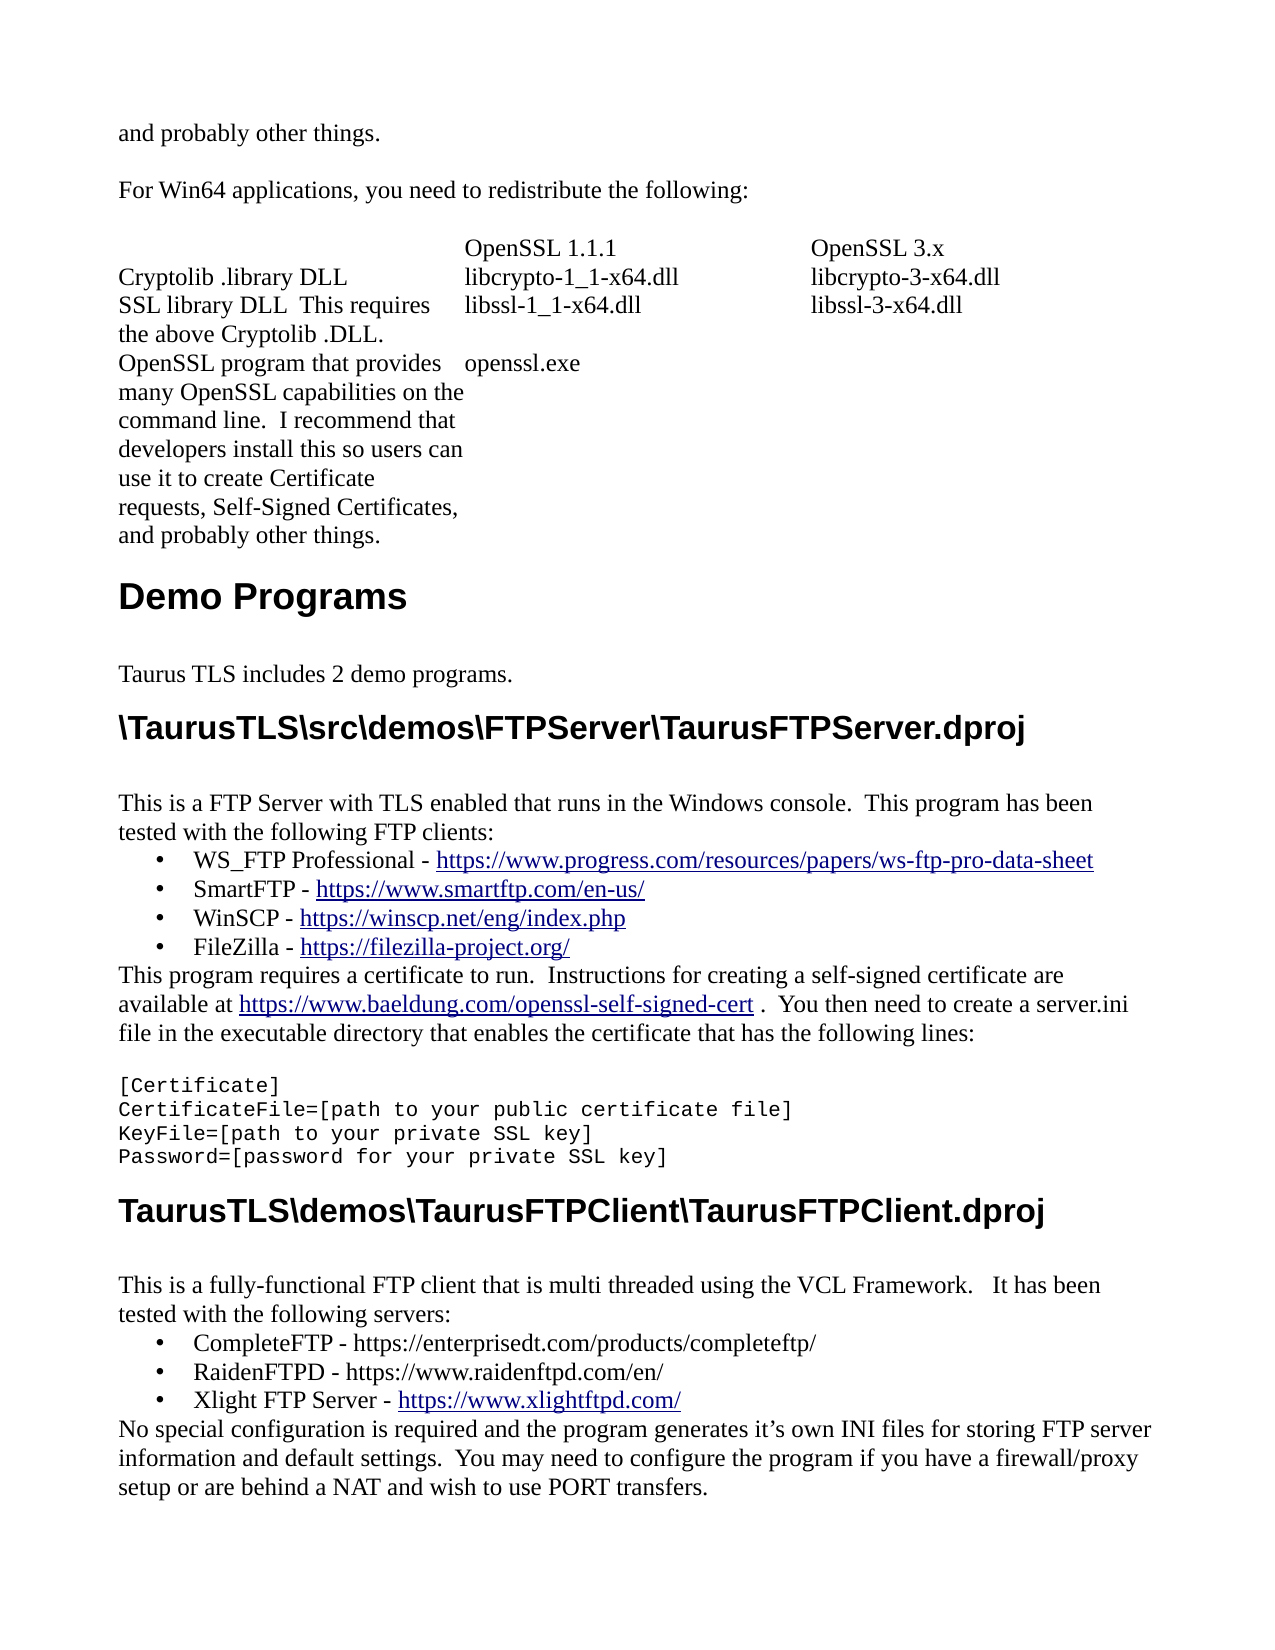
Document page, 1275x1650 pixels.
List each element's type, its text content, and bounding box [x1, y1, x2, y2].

list WS_FTP Professional - https://www.progress.com/resources/papers/ws-ftp-pro-data-sheet [156, 846, 1157, 874]
table_header OpenSSL 1.1.1 [464, 233, 811, 262]
table_cell openssl.exe [464, 348, 1157, 549]
text No special configuration is required and the program generates it’s own INI files for storing FTP server information and default settings. You may need to configure the program if you have a firewall/proxy setup or are behind a NAT and wish to use PORT transfers. [118, 1414, 1157, 1501]
text CertificateFile=[path to your public certificate file] [118, 1099, 1157, 1123]
list FileZilla - https://filezilla-project.org/ [156, 932, 1157, 961]
table_cell SSL library DLL This requires the above Cryptolib .DLL. [118, 291, 464, 348]
table_cell libcrypto-1_1-x64.dll [464, 262, 811, 291]
list Xlight FTP Server - https://www.xlightftpd.com/ [156, 1386, 1157, 1414]
table_cell libssl-1_1-x64.dll [464, 291, 811, 348]
text This is a FTP Server with TLS enabled that runs in the Windows console. This program has been tested with the following FTP clients: [118, 788, 1157, 846]
subtitle TaurusTLS\demos\TaurusFTPClient\TaurusFTPClient.dproj [118, 1191, 1157, 1229]
table_cell libssl-3-x64.dll [811, 291, 1157, 348]
table_cell OpenSSL program that provides many OpenSSL capabilities on the command line. I recommend that developers install this so users can use it to create Certificate requests, Self-Signed Certificates, and probably other things. [118, 348, 464, 549]
list WinSCP - https://winscp.net/eng/index.php [156, 903, 1157, 932]
list SmartFTP - https://www.smartftp.com/en-us/ [156, 874, 1157, 903]
table_cell Cryptolib .library DLL [118, 262, 464, 291]
text This program requires a certificate to run. Instructions for creating a self-signed certificate are available at https://www.baeldung.com/openssl-self-signed-cert . You then need to create a server.ini file in the executable directory that enables the certificate that has the following lines: [118, 961, 1157, 1047]
list RaidenFTPD - https://www.raidenftpd.com/en/ [156, 1357, 1157, 1386]
text [Certificate] [118, 1076, 1157, 1099]
table_header OpenSSL 3.x [811, 233, 1157, 262]
text KeyFile=[path to your private SSL key] [118, 1123, 1157, 1146]
text For Win64 applications, you need to redistribute the following: [118, 176, 1157, 204]
subtitle Demo Programs [118, 574, 1157, 617]
text This is a fully-functional FTP client that is multi threaded using the VCL Framework. It has been tested with the following servers: [118, 1271, 1157, 1328]
list CompleteFTP - https://enterprisedt.com/products/completeftp/ [156, 1328, 1157, 1357]
text Taurus TLS includes 2 demo programs. [118, 659, 1157, 687]
table_cell and probably other things. [118, 118, 464, 147]
subtitle \TaurusTLS\src\demos\FTPServer\TaurusFTPServer.dproj [118, 708, 1157, 747]
text Password=[password for your private SSL key] [118, 1146, 1157, 1170]
table_cell libcrypto-3-x64.dll [811, 262, 1157, 291]
table_header [118, 233, 464, 262]
table_cell [464, 118, 1157, 147]
